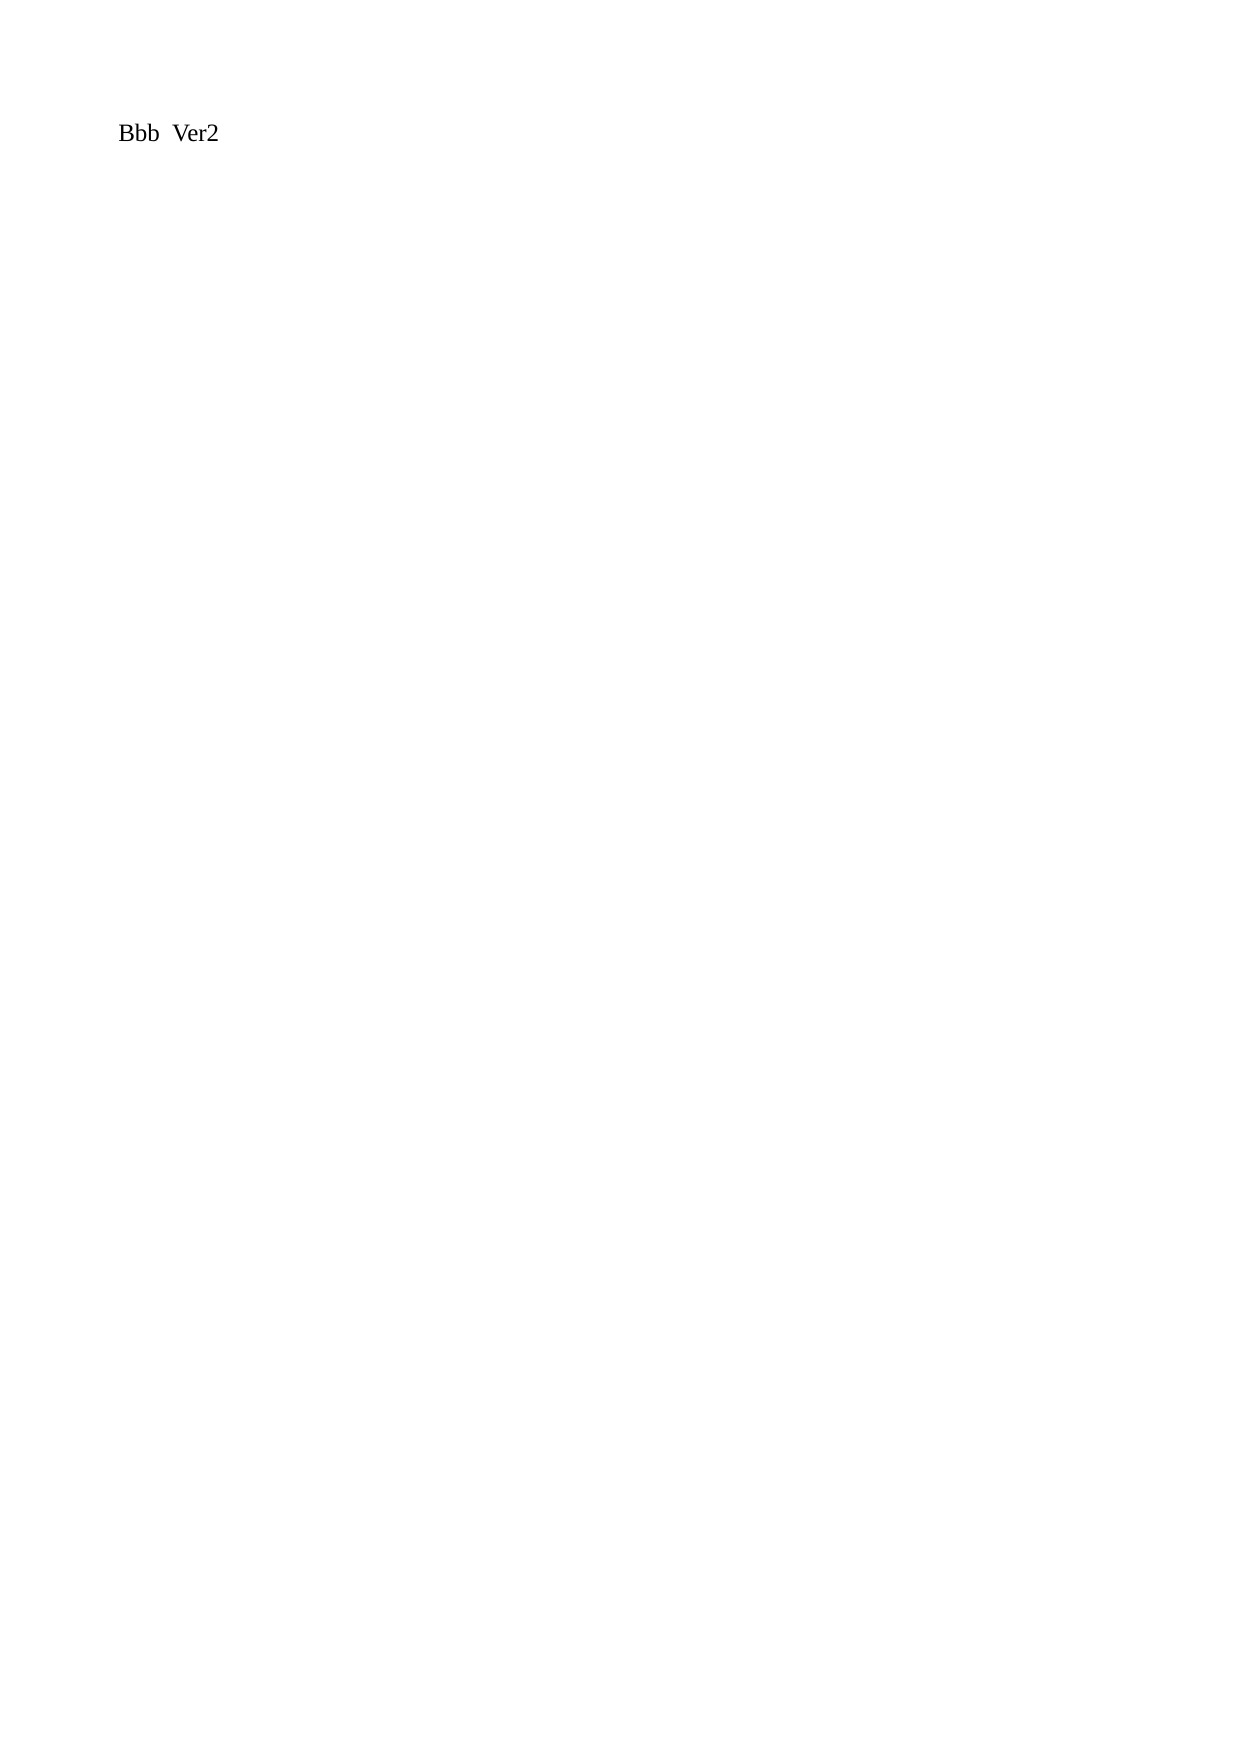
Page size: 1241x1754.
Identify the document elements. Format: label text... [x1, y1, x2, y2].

text Bbb Ver2 [118, 118, 1122, 147]
